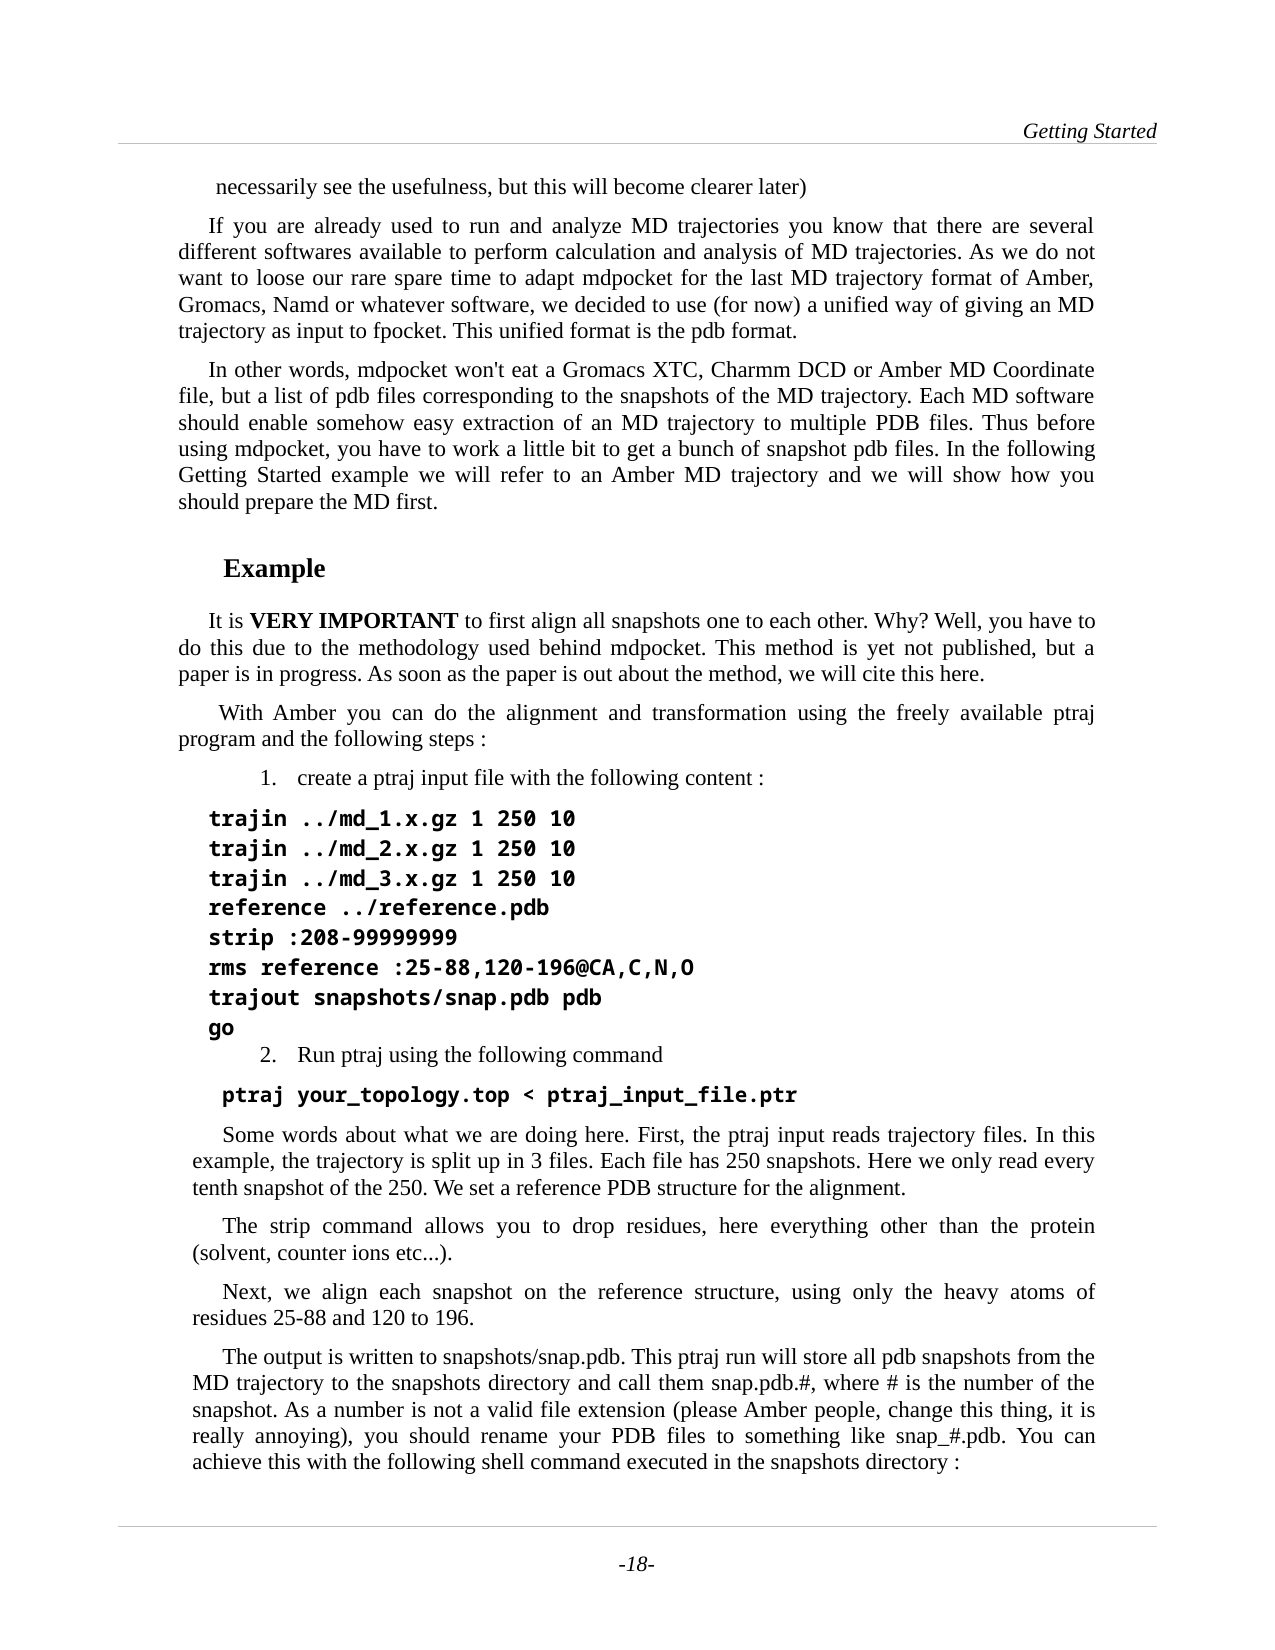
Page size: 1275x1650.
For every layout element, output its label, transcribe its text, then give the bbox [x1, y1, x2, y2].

text go [208, 1011, 1157, 1041]
subtitle Example [223, 552, 1157, 583]
text ptraj your_topology.top < ptraj_input_file.ptr [192, 1080, 1097, 1108]
text Next, we align each snapshot on the reference structure, using only the heavy atoms of residues 25-88 and 120 to 196. [192, 1278, 1097, 1331]
text trajin ../md_2.x.gz 1 250 10 [208, 833, 1157, 862]
text trajout snapshots/snap.pdb pdb [208, 982, 1157, 1011]
text It is VERY IMPORTANT to first align all snapshots one to each other. Why? Well, you have to do this due to the methodology used behind mdpocket. This method is yet not published, but a paper is in progress. As soon as the paper is out about the method, we will cite this here. [178, 607, 1097, 686]
text With Amber you can do the alignment and transformation using the freely available ptraj program and the following steps : [178, 699, 1097, 752]
text trajin ../md_1.x.gz 1 250 10 [208, 803, 1157, 833]
text If you are already used to run and analyze MD trajectories you know that there are several different softwares available to perform calculation and analysis of MD trajectories. As we do not want to loose our rare spare time to adapt mdpocket for the last MD trajectory format of Amber, Gromacs, Namd or whatever software, we decided to use (for now) a unified way of giving an MD trajectory as input to fpocket. This unified format is the pdb format. [178, 212, 1097, 343]
text Some words about what we are doing here. First, the ptraj input reads trajectory files. In this example, the trajectory is split up in 3 files. Each file has 250 snapshots. Here we only read every tenth snapshot of the 250. We set a reference PDB structure for the alignment. [192, 1121, 1097, 1200]
list necessarily see the usefulness, but this will become clearer later) [178, 173, 1097, 199]
text reference ../reference.pdb [208, 892, 1157, 922]
list create a ptraj input file with the following content : [229, 764, 1097, 790]
list Run ptraj using the following command [229, 1041, 1097, 1068]
text strip :208-99999999 [208, 922, 1157, 952]
text In other words, mdpocket won't eat a Gromacs XTC, Charmm DCD or Amber MD Coordinate file, but a list of pdb files corresponding to the snapshots of the MD trajectory. Each MD software should enable somehow easy extraction of an MD trajectory to multiple PDB files. Thus before using mdpocket, you have to work a little bit to get a bunch of snapshot pdb files. In the following Getting Started example we will refer to an Amber MD trajectory and we will show how you should prepare the MD first. [178, 356, 1097, 514]
text The strip command allows you to drop residues, here everything other than the protein (solvent, counter ions etc...). [192, 1213, 1097, 1265]
text rms reference :25-88,120-196@CA,C,N,O [208, 952, 1157, 982]
text trajin ../md_3.x.gz 1 250 10 [208, 862, 1157, 892]
text The output is written to snapshots/snap.pdb. This ptraj run will store all pdb snapshots from the MD trajectory to the snapshots directory and call them snap.pdb.#, where # is the number of the snapshot. As a number is not a valid file extension (please Amber people, change this thing, it is really annoying), you should rename your PDB files to something like snap_#.pdb. You can achieve this with the following shell command executed in the snapshots directory : [192, 1343, 1097, 1475]
